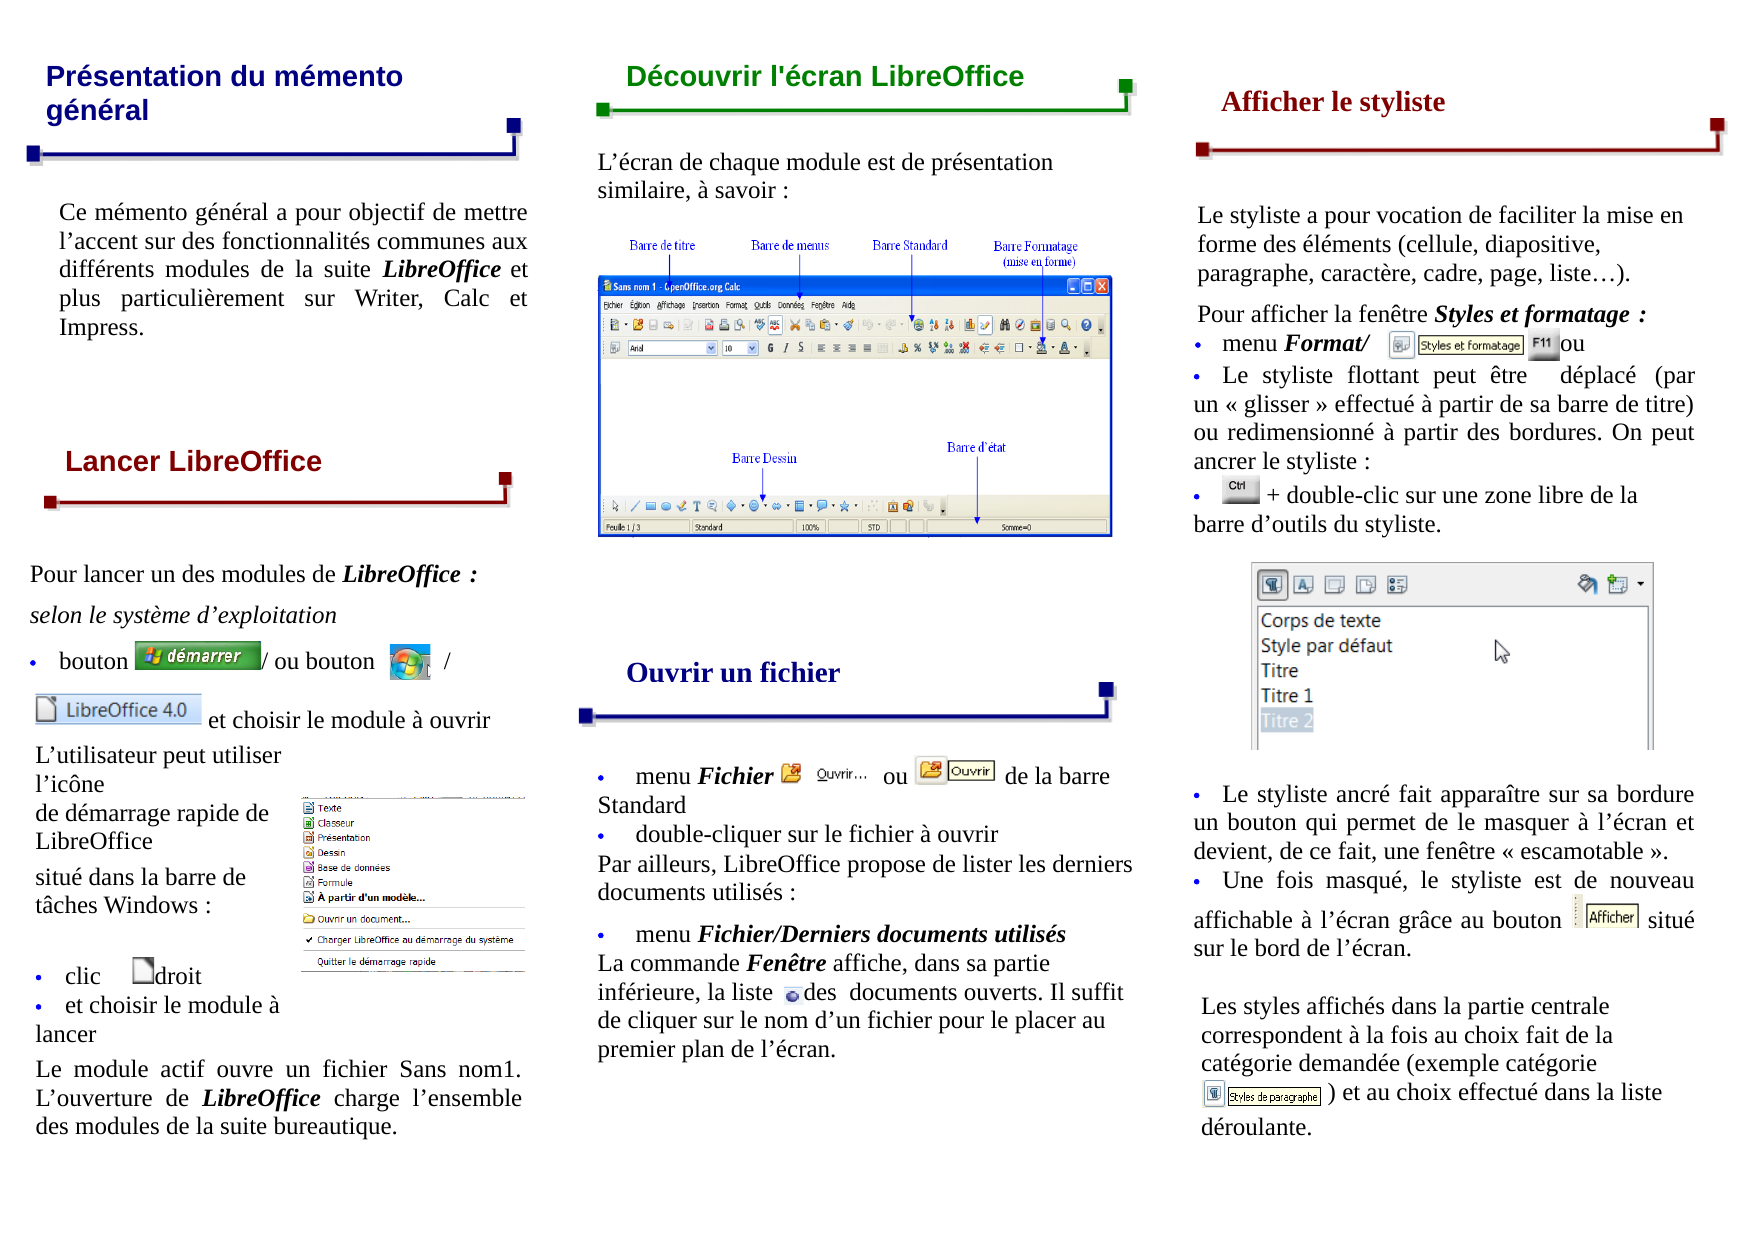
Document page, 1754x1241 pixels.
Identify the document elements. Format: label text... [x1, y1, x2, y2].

picture [1251, 562, 1654, 750]
list bouton / ou bouton / [29, 641, 528, 675]
picture [35, 690, 202, 731]
list menu Format/ ou [1194, 328, 1387, 359]
list menu Fichier ou de la barre Standard [597, 755, 1135, 819]
list Une fois masqué, le styliste est de nouveau affichable à l’écran grâce au bouton situé sur le bord de l’écran. [1193, 865, 1695, 962]
list menu Fichier/Derniers documents utilisés [597, 919, 1135, 947]
list Le styliste ancré fait apparaître sur sa bordure un bouton qui permet de le masquer à l’écran et devient, de ce fait, une fenêtre « escamotable ». [1193, 779, 1695, 865]
picture [132, 957, 155, 984]
text Pour afficher la fenêtre Styles et formatage : [1197, 299, 1695, 328]
list menu Format/ ou [1560, 328, 1695, 359]
text La commande Fenêtre affiche, dans sa partie inférieure, la liste des documents ouverts. Il suffit de cliquer sur le nom d’un fichier pour le placer au premier plan de l’écran. [597, 948, 1135, 1063]
picture [948, 79, 959, 83]
list et choisir le module à ouvrir [29, 705, 528, 734]
text Les styles affichés dans la partie centrale correspondent à la fois au choix fait de la catégorie demandée (exemple catégorie ) et au choix effectué dans la liste déroulante. [1201, 991, 1695, 1141]
text Par ailleurs, LibreOffice propose de lister les derniers documents utilisés : [597, 849, 1135, 906]
picture [301, 797, 525, 972]
text selon le système d’exploitation [29, 600, 528, 629]
table_header L’utilisateur peut utiliser l’icône de démarrage rapide de LibreOffice situé dans la barre de tâches Windows : clic droit et choisir le module à lancer [30, 734, 299, 983]
table_header L’utilisateur peut utiliser l’icône de démarrage rapide de LibreOffice situé dans la barre de tâches Windows : clic droit et choisir le module à lancer [30, 984, 299, 1054]
picture [1387, 328, 1527, 360]
text Pour lancer un des modules de LibreOffice : [29, 559, 528, 587]
picture [26, 118, 523, 166]
picture [1222, 475, 1260, 504]
picture [914, 755, 999, 785]
picture [783, 986, 804, 1005]
picture [578, 682, 1117, 727]
text Ce mémento général a pour objectif de mettre l’accent sur des fonctionnalités communes aux différents modules de la suite LibreOffice et plus particulièrement sur Writer, Calc et Impress. [59, 197, 528, 341]
text L’écran de chaque module est de présentation similaire, à savoir : [597, 147, 1135, 204]
picture [596, 79, 1137, 119]
picture [779, 760, 877, 785]
table_header [299, 734, 528, 1054]
text Le styliste a pour vocation de faciliter la mise en forme des éléments (cellule, diapositive, paragraphe, caractère, cadre, page, liste…). [1197, 201, 1695, 287]
list Le styliste flottant peut être déplacé (par un « glisser » effectué à partir de sa barre de titre) ou redimensionné à partir des bordures. On peut ancrer le styliste : [1193, 360, 1695, 475]
list double-cliquer sur le fichier à ouvrir [597, 819, 1135, 848]
picture [1195, 118, 1728, 160]
picture [44, 472, 514, 511]
list + double-clic sur une zone libre de la barre d’outils du styliste. [1193, 475, 1695, 537]
text Le module actif ouvre un fichier Sans nom1. L’ouverture de LibreOffice charge l’ensemble des modules de la suite bureautique. [35, 1054, 522, 1140]
picture [596, 234, 1115, 538]
picture [1200, 1078, 1328, 1112]
picture [389, 644, 431, 680]
picture [1528, 328, 1560, 361]
